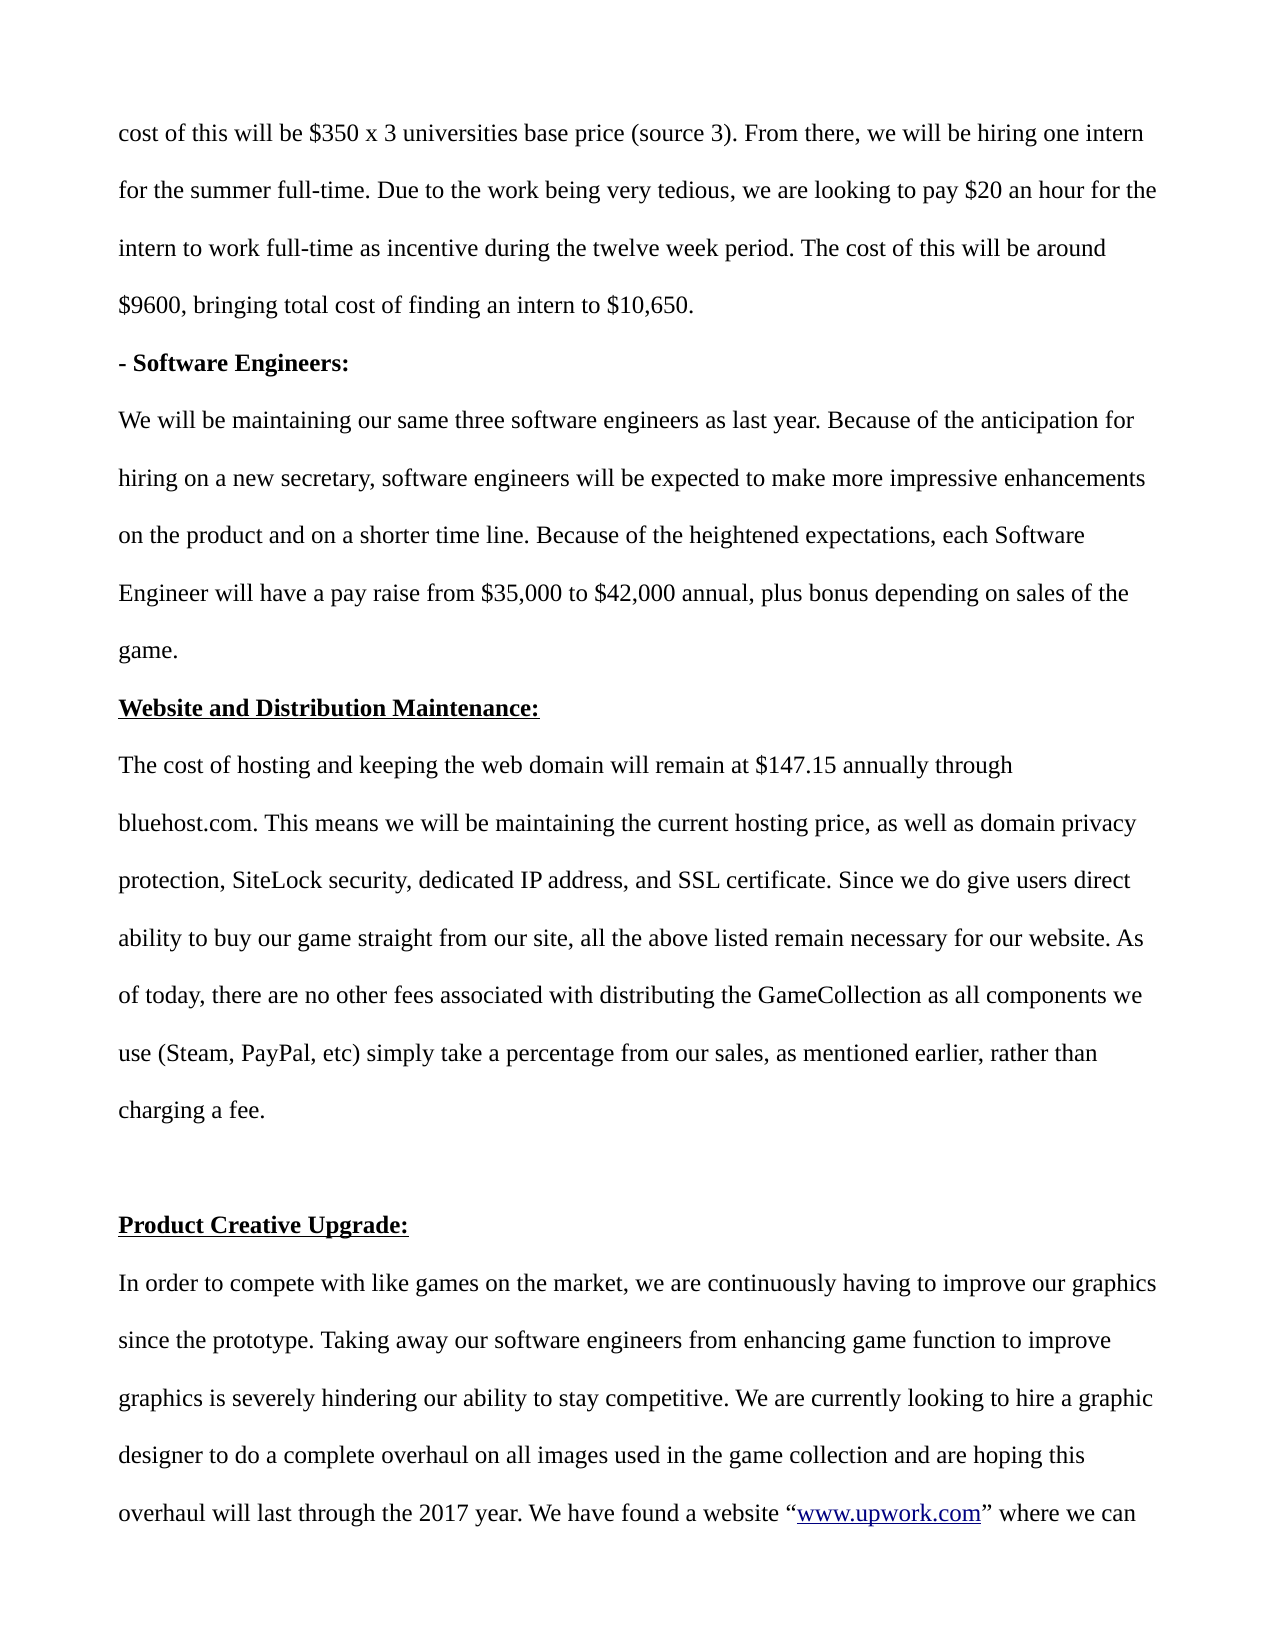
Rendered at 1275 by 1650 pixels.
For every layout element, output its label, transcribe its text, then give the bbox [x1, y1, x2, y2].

text cost of this will be $350 x 3 universities base price (source 3). From there, we will be hiring one intern for the summer full-time. Due to the work being very tedious, we are looking to pay $20 an hour for the intern to work full-time as incentive during the twelve week period. The cost of this will be around $9600, bringing total cost of finding an intern to $10,650. [118, 118, 1157, 319]
text In order to compete with like games on the market, we are continuously having to improve our graphics since the prototype. Taking away our software engineers from enhancing game function to improve graphics is severely hindering our ability to stay competitive. We are currently looking to hire a graphic designer to do a complete overhaul on all images used in the game collection and are hoping this overhaul will last through the 2017 year. We have found a website “www.upwork.com” where we can [118, 1268, 1157, 1527]
text The cost of hosting and keeping the web domain will remain at $147.15 annually through bluehost.com. This means we will be maintaining the current hosting price, as well as domain privacy protection, SiteLock security, dedicated IP address, and SSL certificate. Since we do give users direct ability to buy our game straight from our site, all the above listed remain necessary for our website. As of today, there are no other fees associated with distributing the GameCollection as all components we use (Steam, PayPal, etc) simply take a percentage from our sales, as mentioned earlier, rather than charging a fee. [118, 751, 1157, 1124]
text We will be maintaining our same three software engineers as last year. Because of the anticipation for hiring on a new secretary, software engineers will be expected to make more impressive enhancements on the product and on a shorter time line. Because of the heightened expectations, each Software Engineer will have a pay raise from $35,000 to $42,000 annual, plus bonus depending on sales of the game. [118, 406, 1157, 664]
text - Software Engineers: [118, 348, 1157, 377]
text Website and Distribution Maintenance: [118, 693, 1157, 722]
text Product Creative Upgrade: [118, 1211, 1157, 1239]
